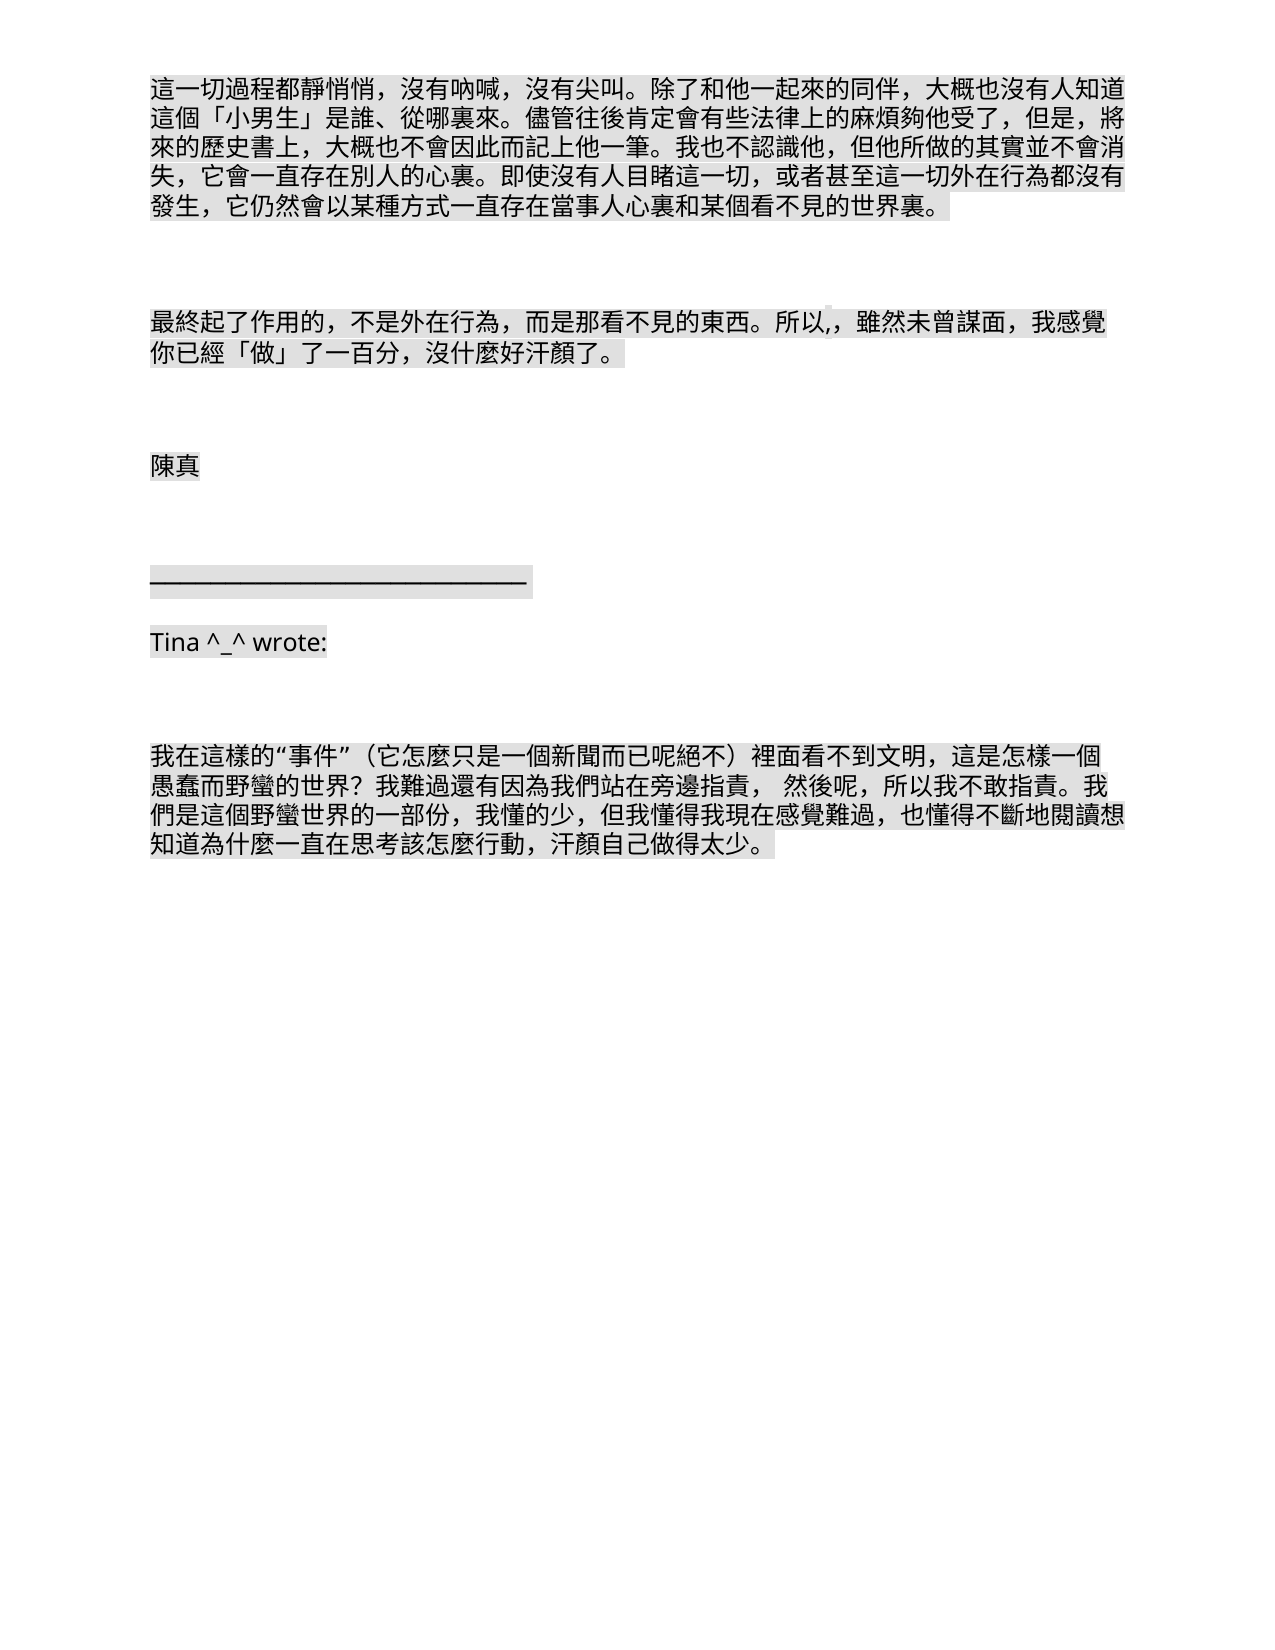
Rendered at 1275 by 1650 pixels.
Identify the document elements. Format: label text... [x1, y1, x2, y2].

text 我在這樣的“事件”（它怎麼只是一個新聞而已呢絕不）裡面看不到文明，這是怎樣一個愚蠢而野蠻的世界？我難過還有因為我們站在旁邊指責， 然後呢，所以我不敢指責。我們是這個野蠻世界的一部份，我懂的少，但我懂得我現在感覺難過，也懂得不斷地閱讀想知道為什麼一直在思考該怎麼行動，汗顏自己做得太少。 [150, 743, 1125, 859]
text 陳真 [150, 452, 1125, 481]
text 最終起了作用的，不是外在行為，而是那看不見的東西。所以,，雖然未曾謀面，我感覺你已經「做」了一百分，沒什麼好汗顏了。 [150, 305, 1125, 368]
text ───────────────────────── [150, 565, 1125, 599]
text Tina ^_^ wrote: [150, 624, 1125, 658]
text 這一切過程都靜悄悄，沒有吶喊，沒有尖叫。除了和他一起來的同伴，大概也沒有人知道這個「小男生」是誰、從哪裏來。儘管往後肯定會有些法律上的麻煩夠他受了，但是，將來的歷史書上，大概也不會因此而記上他一筆。我也不認識他，但他所做的其實並不會消失，它會一直存在別人的心裏。即使沒有人目睹這一切，或者甚至這一切外在行為都沒有發生，它仍然會以某種方式一直存在當事人心裏和某個看不見的世界裏。 [150, 75, 1125, 221]
